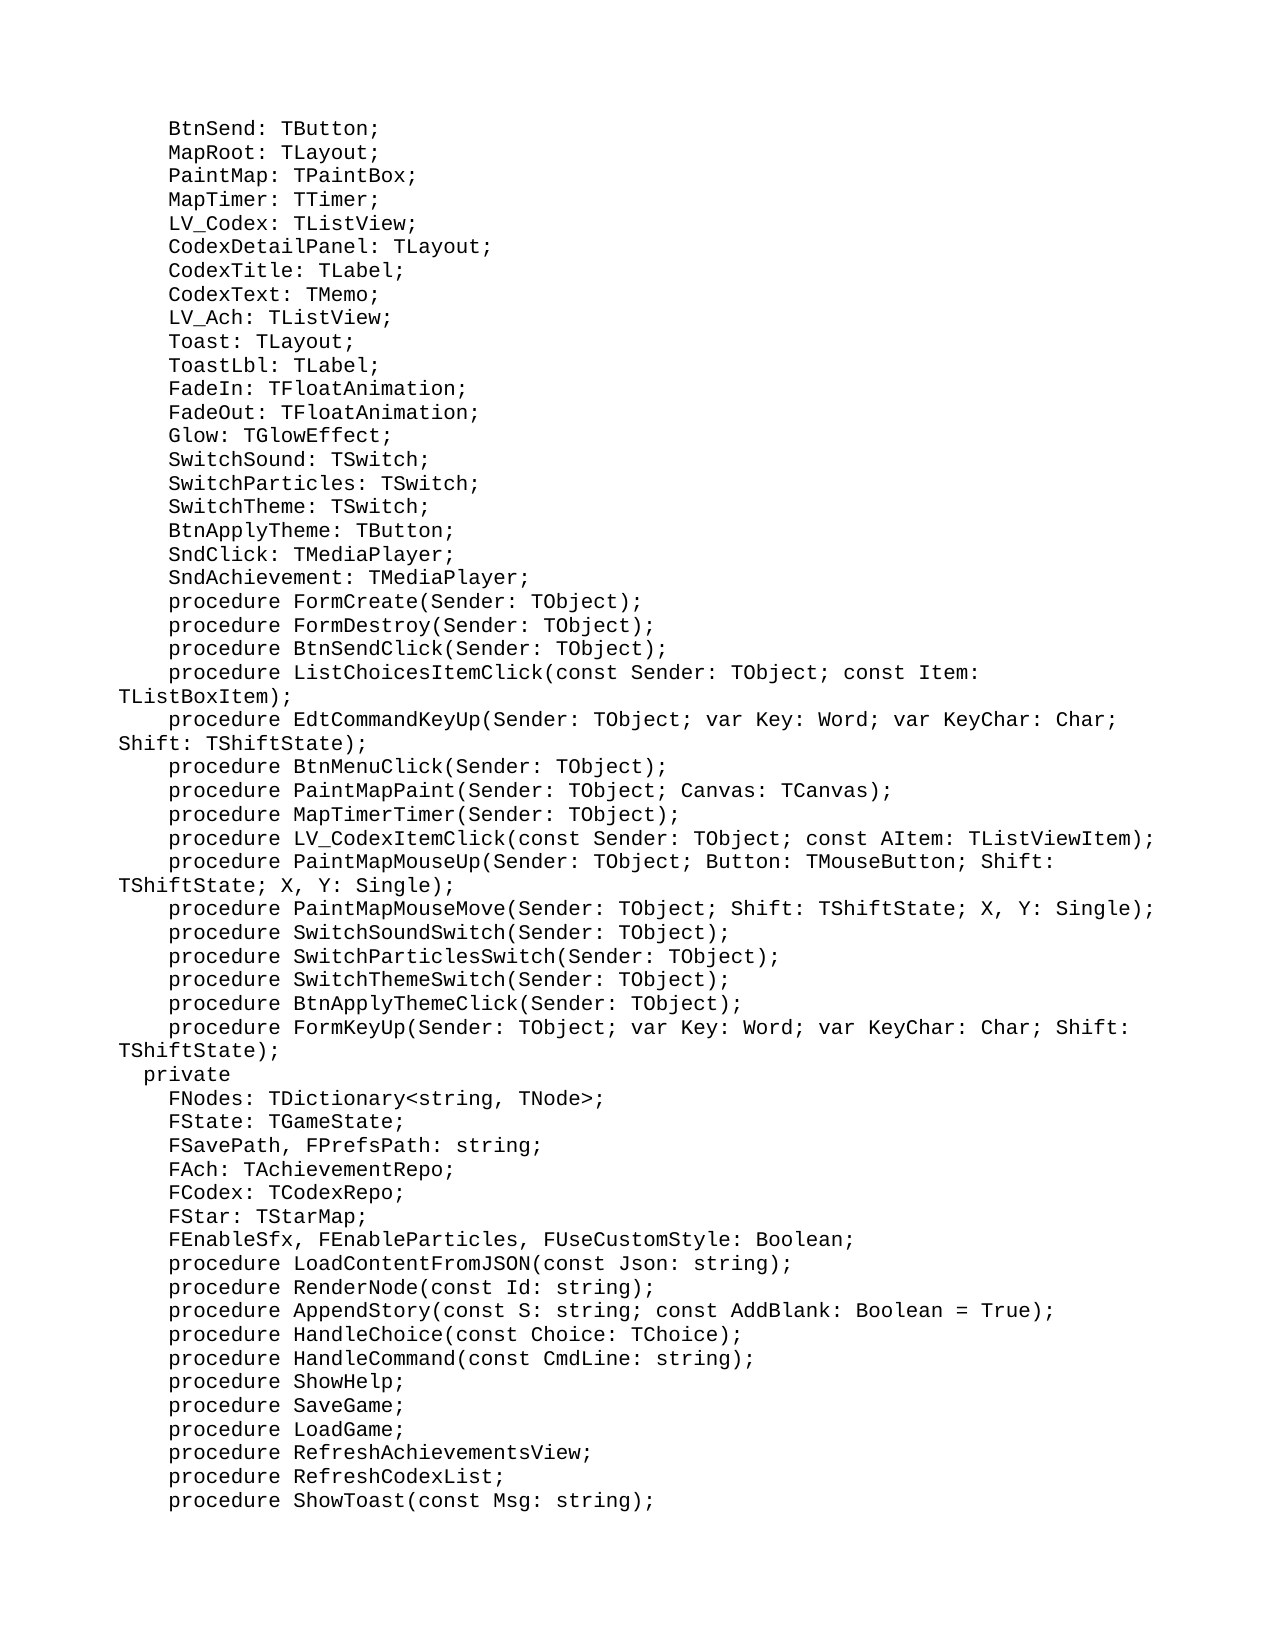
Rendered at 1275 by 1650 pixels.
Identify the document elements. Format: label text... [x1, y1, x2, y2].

text SwitchSound: TSwitch; [118, 449, 1157, 473]
text FSavePath, FPrefsPath: string; [118, 1135, 1157, 1158]
text procedure PaintMapMouseUp(Sender: TObject; Button: TMouseButton; Shift: TShiftState; X, Y: Single); [118, 851, 1157, 898]
text LV_Ach: TListView; [118, 307, 1157, 331]
text Glow: TGlowEffect; [118, 426, 1157, 449]
text SndAchievement: TMediaPlayer; [118, 567, 1157, 591]
text BtnApplyTheme: TButton; [118, 520, 1157, 544]
text procedure PaintMapMouseMove(Sender: TObject; Shift: TShiftState; X, Y: Single); [118, 898, 1157, 922]
text PaintMap: TPaintBox; [118, 165, 1157, 189]
text FCodex: TCodexRepo; [118, 1182, 1157, 1206]
text FState: TGameState; [118, 1111, 1157, 1135]
text procedure HandleChoice(const Choice: TChoice); [118, 1324, 1157, 1348]
text procedure BtnApplyThemeClick(Sender: TObject); [118, 993, 1157, 1017]
text FadeOut: TFloatAnimation; [118, 402, 1157, 426]
text ToastLbl: TLabel; [118, 354, 1157, 378]
text FNodes: TDictionary<string, TNode>; [118, 1088, 1157, 1111]
text FStar: TStarMap; [118, 1206, 1157, 1229]
text SndClick: TMediaPlayer; [118, 544, 1157, 567]
text procedure FormDestroy(Sender: TObject); [118, 615, 1157, 638]
text Toast: TLayout; [118, 331, 1157, 354]
text procedure BtnMenuClick(Sender: TObject); [118, 757, 1157, 780]
text procedure MapTimerTimer(Sender: TObject); [118, 804, 1157, 827]
text procedure LV_CodexItemClick(const Sender: TObject; const AItem: TListViewItem); [118, 827, 1157, 851]
text procedure LoadContentFromJSON(const Json: string); [118, 1253, 1157, 1277]
text procedure ListChoicesItemClick(const Sender: TObject; const Item: TListBoxItem); [118, 662, 1157, 709]
text CodexText: TMemo; [118, 284, 1157, 307]
text SwitchTheme: TSwitch; [118, 496, 1157, 520]
text procedure RefreshCodexList; [118, 1466, 1157, 1489]
text LV_Codex: TListView; [118, 213, 1157, 236]
text CodexTitle: TLabel; [118, 260, 1157, 284]
text procedure LoadGame; [118, 1419, 1157, 1442]
text procedure FormCreate(Sender: TObject); [118, 591, 1157, 615]
text CodexDetailPanel: TLayout; [118, 236, 1157, 260]
text MapRoot: TLayout; [118, 142, 1157, 165]
text procedure FormKeyUp(Sender: TObject; var Key: Word; var KeyChar: Char; Shift: TShiftState); [118, 1017, 1157, 1064]
text FAch: TAchievementRepo; [118, 1158, 1157, 1182]
text procedure ShowToast(const Msg: string); [118, 1489, 1157, 1513]
text FadeIn: TFloatAnimation; [118, 378, 1157, 402]
text procedure SwitchParticlesSwitch(Sender: TObject); [118, 946, 1157, 969]
text procedure SaveGame; [118, 1395, 1157, 1419]
text procedure AppendStory(const S: string; const AddBlank: Boolean = True); [118, 1300, 1157, 1324]
text procedure HandleCommand(const CmdLine: string); [118, 1348, 1157, 1371]
text private [118, 1064, 1157, 1088]
text procedure BtnSendClick(Sender: TObject); [118, 638, 1157, 662]
text procedure ShowHelp; [118, 1371, 1157, 1395]
text BtnSend: TButton; [118, 118, 1157, 142]
text procedure SwitchSoundSwitch(Sender: TObject); [118, 922, 1157, 946]
text SwitchParticles: TSwitch; [118, 473, 1157, 496]
text procedure SwitchThemeSwitch(Sender: TObject); [118, 969, 1157, 993]
text FEnableSfx, FEnableParticles, FUseCustomStyle: Boolean; [118, 1229, 1157, 1253]
text procedure RenderNode(const Id: string); [118, 1277, 1157, 1300]
text MapTimer: TTimer; [118, 189, 1157, 213]
text procedure RefreshAchievementsView; [118, 1442, 1157, 1466]
text procedure PaintMapPaint(Sender: TObject; Canvas: TCanvas); [118, 780, 1157, 804]
text procedure EdtCommandKeyUp(Sender: TObject; var Key: Word; var KeyChar: Char; Shift: TShiftState); [118, 709, 1157, 757]
